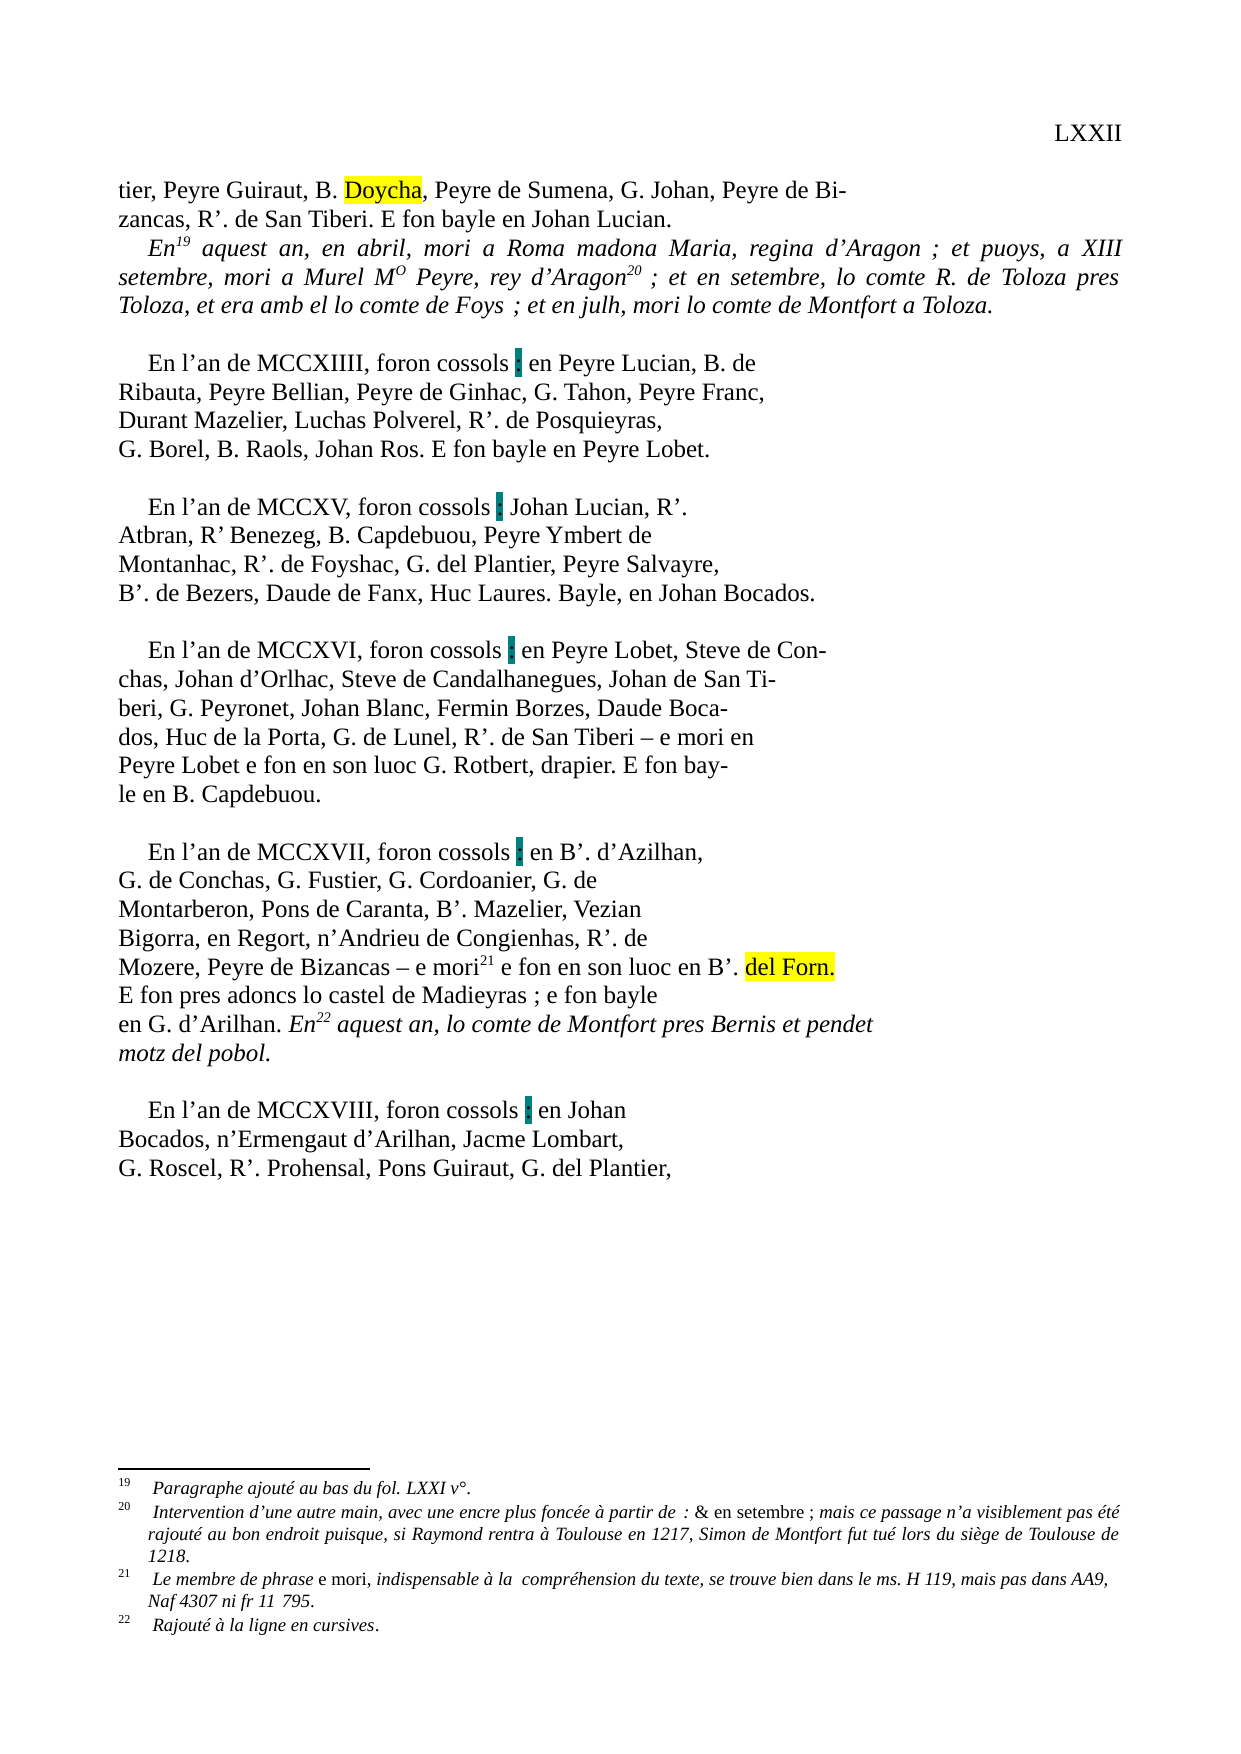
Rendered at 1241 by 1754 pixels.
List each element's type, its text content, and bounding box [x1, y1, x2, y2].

text En l’an de mccxiiii, foron cossols : en Peyre Lucian, B. de [118, 348, 1122, 377]
text En l’an de mccxvii, foron cossols : en B’. d’Azilhan, [118, 837, 1122, 866]
text En l’an de mccxv, foron cossols : Johan Lucian, R’. [118, 492, 1122, 521]
text le en B. Capdebuou. [118, 779, 1122, 808]
text Paragraphe ajouté au bas du fol. lxxi v°. [118, 1475, 1122, 1499]
text tier, Peyre Guiraut, B. Doycha, Peyre de Sumena, G. Johan, Peyre de Bi- [118, 176, 1122, 204]
text Le membre de phrase e mori, indispensable à la compréhension du texte, se trouve bien dans le ms. H 119, mais pas dans AA9, Naf 4307 ni fr 11 795. [118, 1566, 1122, 1612]
text Mozere, Peyre de Bizancas – e mori e fon en son luoc en B’. del Forn. [118, 952, 1122, 981]
text lxxii [118, 118, 1122, 147]
text motz del pobol. [118, 1038, 1122, 1067]
text Ribauta, Peyre Bellian, Peyre de Ginhac, G. Tahon, Peyre Franc, [118, 377, 1122, 406]
text G. de Conchas, G. Fustier, G. Cordoanier, G. de [118, 866, 1122, 894]
text En l’an de mccxvi, foron cossols : en Peyre Lobet, Steve de Con- [118, 636, 1122, 664]
text Montanhac, R’. de Foyshac, G. del Plantier, Peyre Salvayre, [118, 549, 1122, 578]
text beri, G. Peyronet, Johan Blanc, Fermin Borzes, Daude Boca- [118, 693, 1122, 722]
text dos, Huc de la Porta, G. de Lunel, R’. de San Tiberi – e mori en [118, 722, 1122, 751]
text Intervention d’une autre main, avec une encre plus foncée à partir de : & en setembre ; mais ce passage n’a visiblement pas été rajouté au bon endroit puisque, si Raymond rentra à Toulouse en 1217, Simon de Montfort fut tué lors du siège de Toulouse de 1218. [118, 1499, 1122, 1566]
text Peyre Lobet e fon en son luoc G. Rotbert, drapier. E fon bay- [118, 751, 1122, 779]
text E fon pres adoncs lo castel de Madieyras ; e fon bayle [118, 981, 1122, 1009]
text Durant Mazelier, Luchas Polverel, R’. de Posquieyras, [118, 406, 1122, 434]
text B’. de Bezers, Daude de Fanx, Huc Laures. Bayle, en Johan Bocados. [118, 578, 1122, 607]
text zancas, R’. de San Tiberi. E fon bayle en Johan Lucian. [118, 204, 1122, 233]
text en G. d’Arilhan. En aquest an, lo comte de Montfort pres Bernis et pendet [118, 1009, 1122, 1038]
text Bigorra, en Regort, n’Andrieu de Congienhas, R’. de [118, 923, 1122, 952]
text Bocados, n’Ermengaut d’Arilhan, Jacme Lombart, [118, 1124, 1122, 1153]
text Rajouté à la ligne en cursives. [118, 1612, 1122, 1636]
text Montarberon, Pons de Caranta, B’. Mazelier, Vezian [118, 894, 1122, 923]
text En l’an de mccxviii, foron cossols : en Johan [118, 1096, 1122, 1124]
text En aquest an, en abril, mori a Roma madona Maria, regina d’Aragon ; et puoys, a xiii setembre, mori a Murel MO Peyre, rey d’Aragon ; et en setembre, lo comte R. de Toloza pres Toloza, et era amb el lo comte de Foys ; et en julh, mori lo comte de Montfort a Toloza. [118, 233, 1122, 319]
text G. Roscel, R’. Prohensal, Pons Guiraut, G. del Plantier, [118, 1153, 1122, 1182]
text G. Borel, B. Raols, Johan Ros. E fon bayle en Peyre Lobet. [118, 434, 1122, 463]
text Atbran, R’ Benezeg, B. Capdebuou, Peyre Ymbert de [118, 521, 1122, 549]
text chas, Johan d’Orlhac, Steve de Candalhanegues, Johan de San Ti- [118, 664, 1122, 693]
